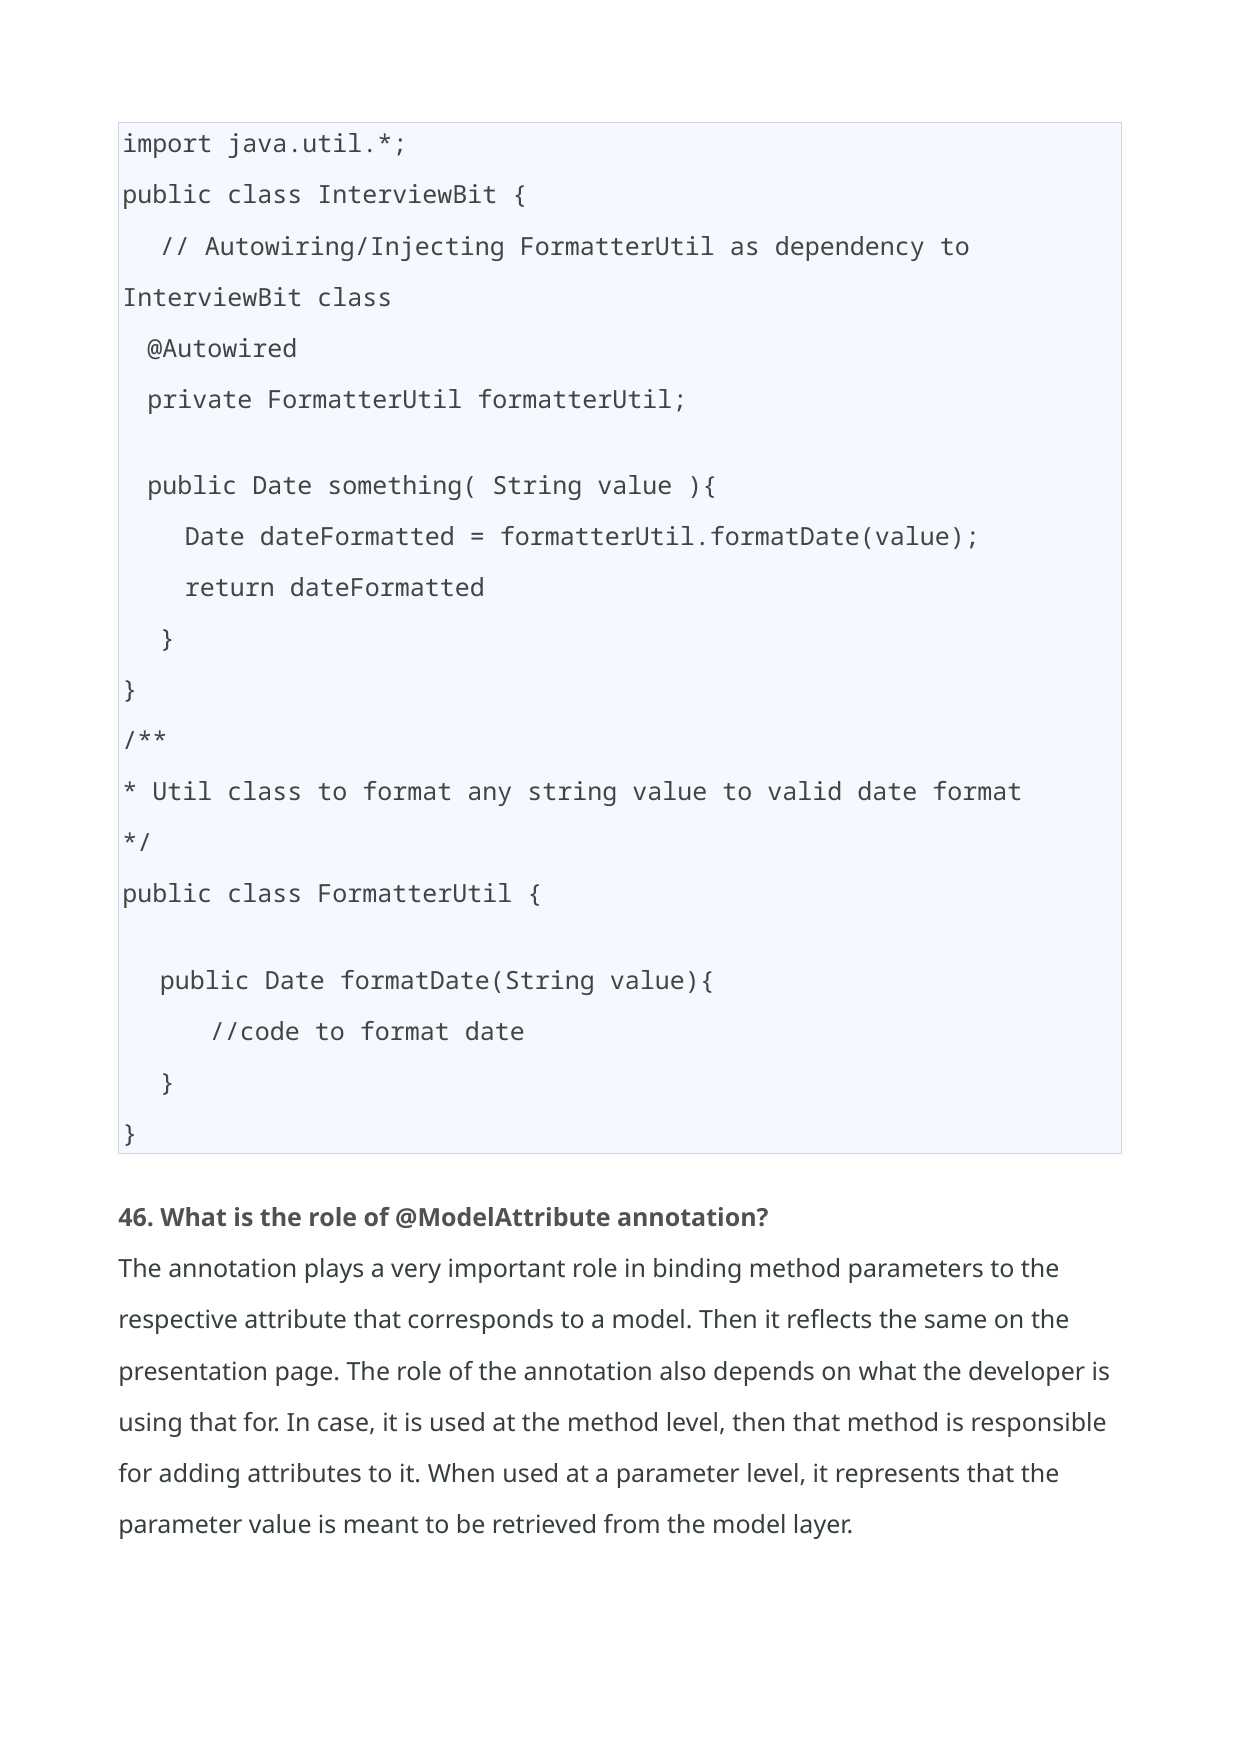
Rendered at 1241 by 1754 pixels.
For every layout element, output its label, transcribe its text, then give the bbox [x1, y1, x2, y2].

text return dateFormatted [119, 566, 1121, 604]
text public Date formatDate(String value){ [119, 958, 1121, 997]
text Date dateFormatted = formatterUtil.formatDate(value); [119, 515, 1121, 553]
text public class FormatterUtil { [119, 872, 1121, 910]
text @Autowired [119, 326, 1121, 364]
text // Autowiring/Injecting FormatterUtil as dependency to InterviewBit class [119, 224, 1121, 313]
text * Util class to format any string value to valid date format [119, 770, 1121, 808]
text } [119, 1112, 1121, 1153]
text import java.util.*; [119, 123, 1121, 160]
text The annotation plays a very important role in binding method parameters to the respective attribute that corresponds to a model. Then it reflects the same on the presentation page. The role of the annotation also depends on what the developer is using that for. In case, it is used at the method level, then that method is responsible for adding attributes to it. When used at a parameter level, it represents that the parameter value is meant to be retrieved from the model layer. [118, 1251, 1122, 1540]
subtitle 46. What is the role of @ModelAttribute annotation? [118, 1200, 1122, 1234]
text private FormatterUtil formatterUtil; [119, 377, 1121, 415]
text } [119, 1061, 1121, 1099]
text public Date something( String value ){ [119, 464, 1121, 502]
text /** [119, 719, 1121, 757]
text //code to format date [119, 1009, 1121, 1048]
text */ [119, 821, 1121, 859]
text public class InterviewBit { [119, 173, 1121, 211]
text } [119, 617, 1121, 655]
text } [119, 668, 1121, 706]
